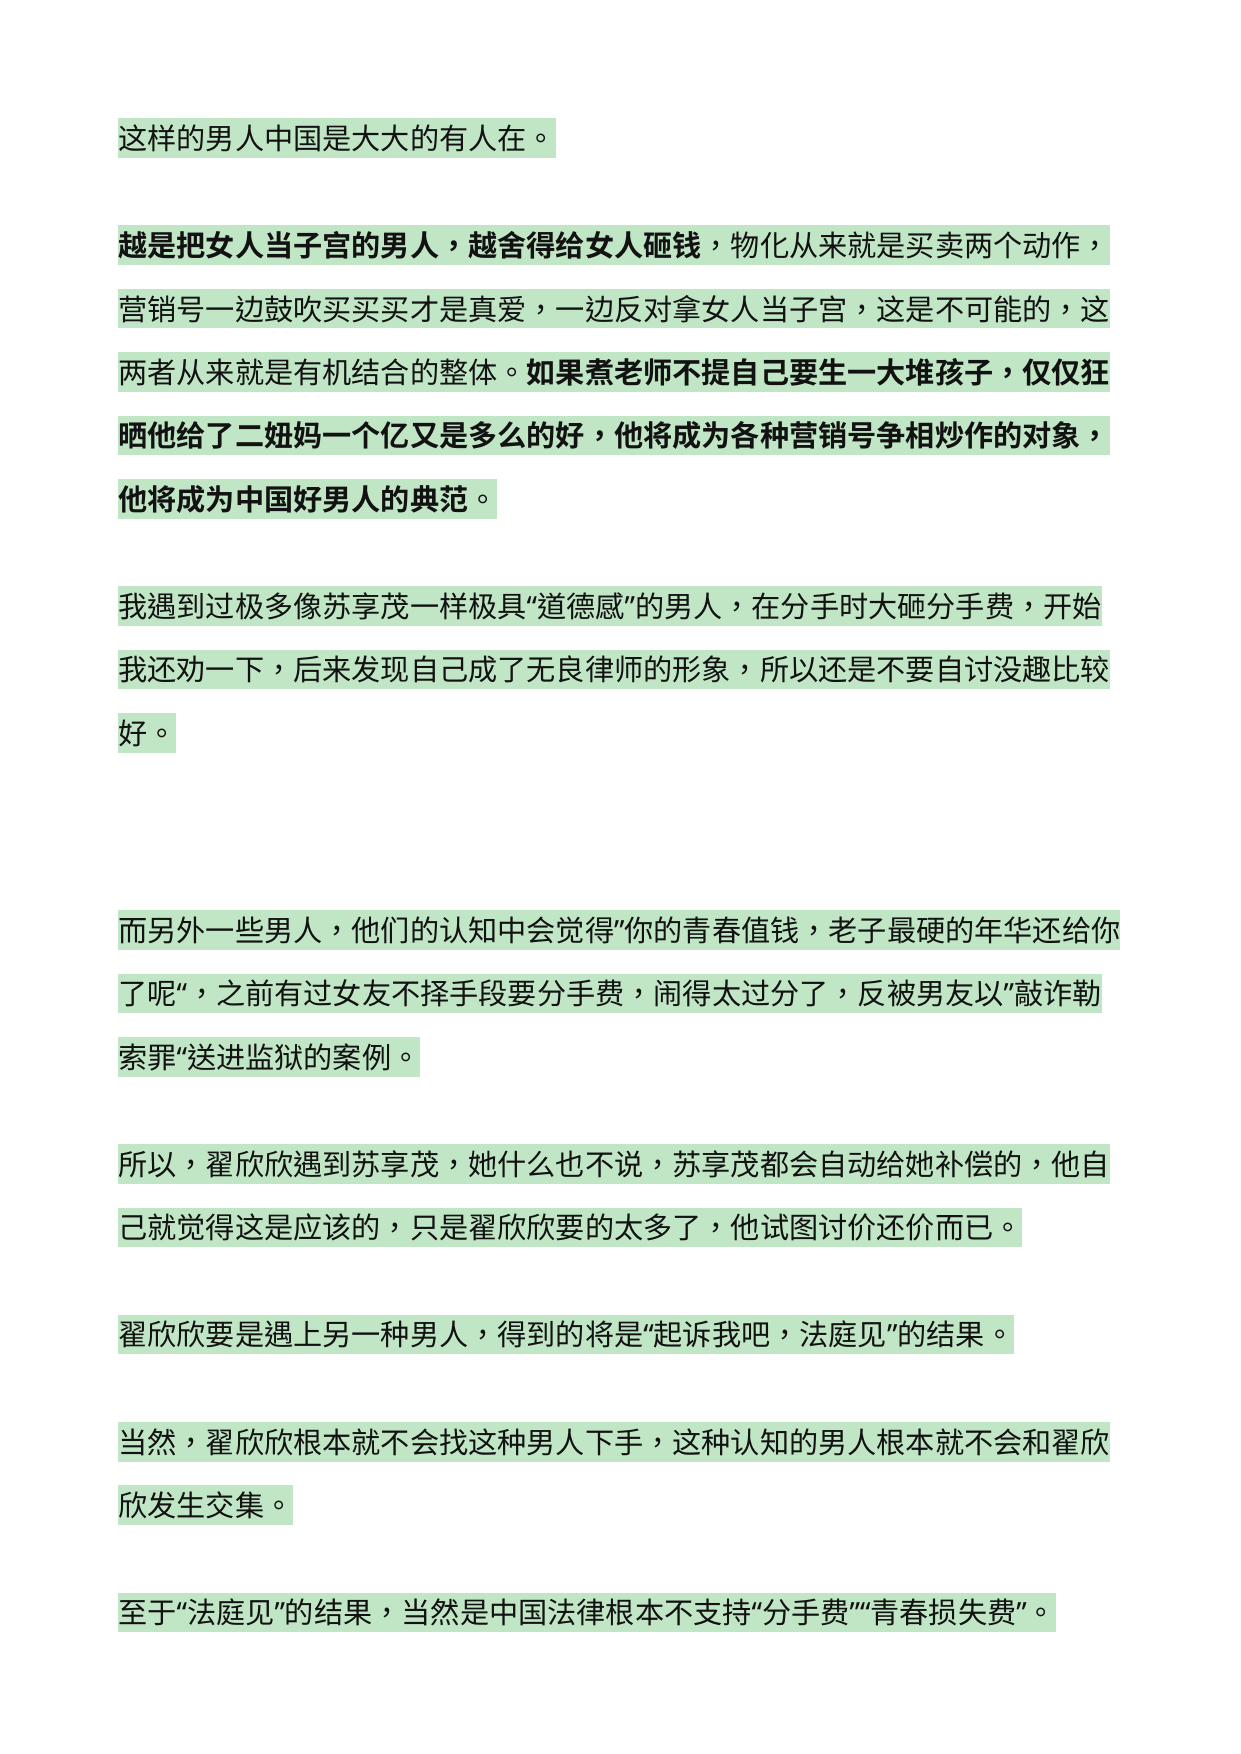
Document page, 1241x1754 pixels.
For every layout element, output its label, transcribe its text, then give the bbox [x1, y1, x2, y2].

text 而另外一些男人，他们的认知中会觉得”你的青春值钱，老子最硬的年华还给你了呢“，之前有过女友不择手段要分手费，闹得太过分了，反被男友以”敲诈勒索罪“送进监狱的案例。 [118, 910, 1122, 1077]
text 越是把女人当子宫的男人，越舍得给女人砸钱，物化从来就是买卖两个动作，营销号一边鼓吹买买买才是真爱，一边反对拿女人当子宫，这是不可能的，这两者从来就是有机结合的整体。如果煮老师不提自己要生一大堆孩子，仅仅狂晒他给了二妞妈一个亿又是多么的好，他将成为各种营销号争相炒作的对象，他将成为中国好男人的典范。 [118, 225, 1122, 519]
text 这样的男人中国是大大的有人在。 [118, 118, 1122, 158]
text 当然，翟欣欣根本就不会找这种男人下手，这种认知的男人根本就不会和翟欣欣发生交集。 [118, 1422, 1122, 1525]
text 所以，翟欣欣遇到苏享茂，她什么也不说，苏享茂都会自动给她补偿的，他自己就觉得这是应该的，只是翟欣欣要的太多了，他试图讨价还价而已。 [118, 1144, 1122, 1247]
text 我遇到过极多像苏享茂一样极具“道德感”的男人，在分手时大砸分手费，开始我还劝一下，后来发现自己成了无良律师的形象，所以还是不要自讨没趣比较好。 [118, 586, 1122, 753]
text 翟欣欣要是遇上另一种男人，得到的将是“起诉我吧，法庭见”的结果。 [118, 1315, 1122, 1354]
text 至于“法庭见”的结果，当然是中国法律根本不支持“分手费”“青春损失费”。 [118, 1592, 1122, 1632]
